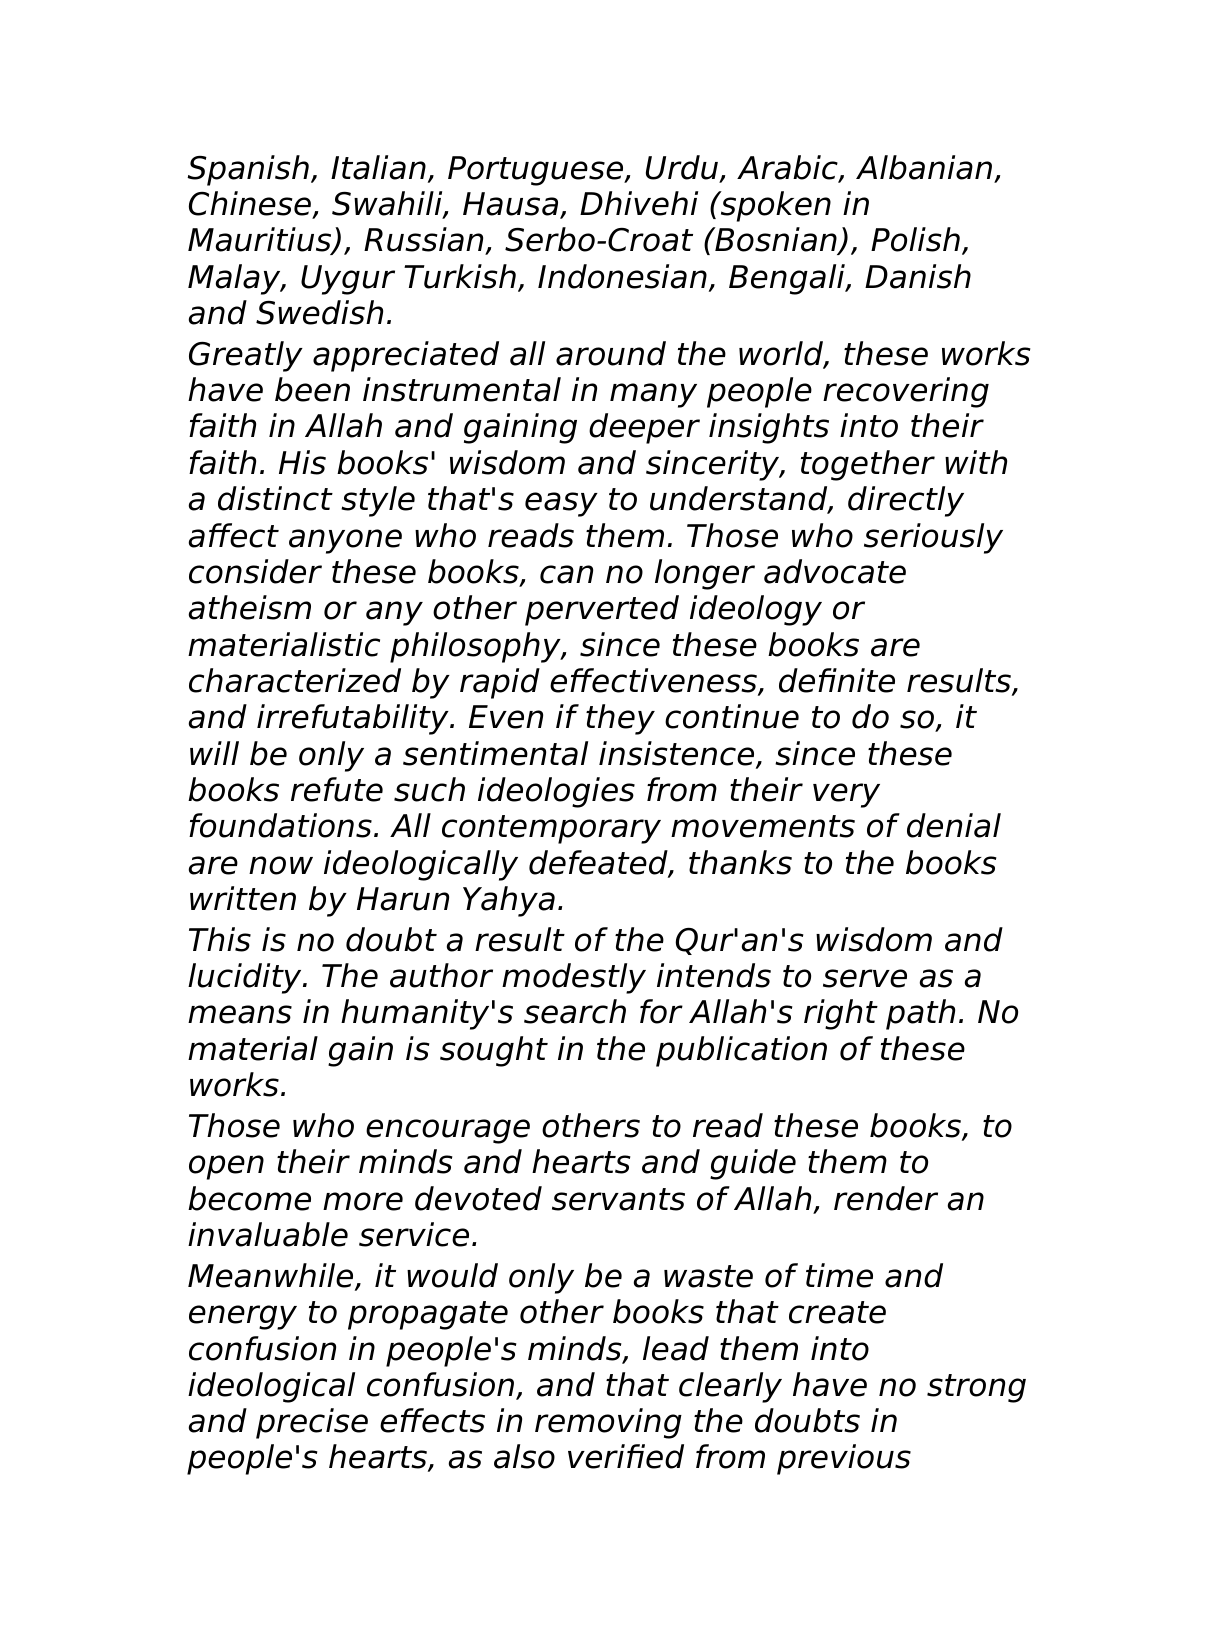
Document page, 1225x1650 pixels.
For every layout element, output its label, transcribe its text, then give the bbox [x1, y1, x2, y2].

text Spanish, Italian, Portuguese, Urdu, Arabic, Albanian, Chinese, Swahili, Hausa, Dhivehi (spoken in Mauritius), Russian, Serbo-Croat (Bosnian), Polish, Malay, Uygur Turkish, Indonesian, Bengali, Danish and Swedish. [187, 150, 1037, 332]
text Greatly appreciated all around the world, these works have been instrumental in many people recovering faith in Allah and gaining deeper insights into their faith. His books' wisdom and sincerity, together with a distinct style that's easy to understand, directly affect anyone who reads them. Those who seriously consider these books, can no longer advocate atheism or any other perverted ideology or materialistic philosophy, since these books are characterized by rapid effectiveness, definite results, and irrefutability. Even if they continue to do so, it will be only a sentimental insistence, since these books refute such ideologies from their very foundations. All contemporary movements of denial are now ideologically defeated, thanks to the books written by Harun Yahya. [187, 336, 1037, 918]
text Those who encourage others to read these books, to open their minds and hearts and guide them to become more devoted servants of Allah, render an invaluable service. [187, 1108, 1037, 1254]
text Meanwhile, it would only be a waste of time and energy to propagate other books that create confusion in people's minds, lead them into ideological confusion, and that clearly have no strong and precise effects in removing the doubts in people's hearts, as also verified from previous [187, 1258, 1037, 1476]
text This is no doubt a result of the Qur'an's wisdom and lucidity. The author modestly intends to serve as a means in humanity's search for Allah's right path. No material gain is sought in the publication of these works. [187, 922, 1037, 1104]
